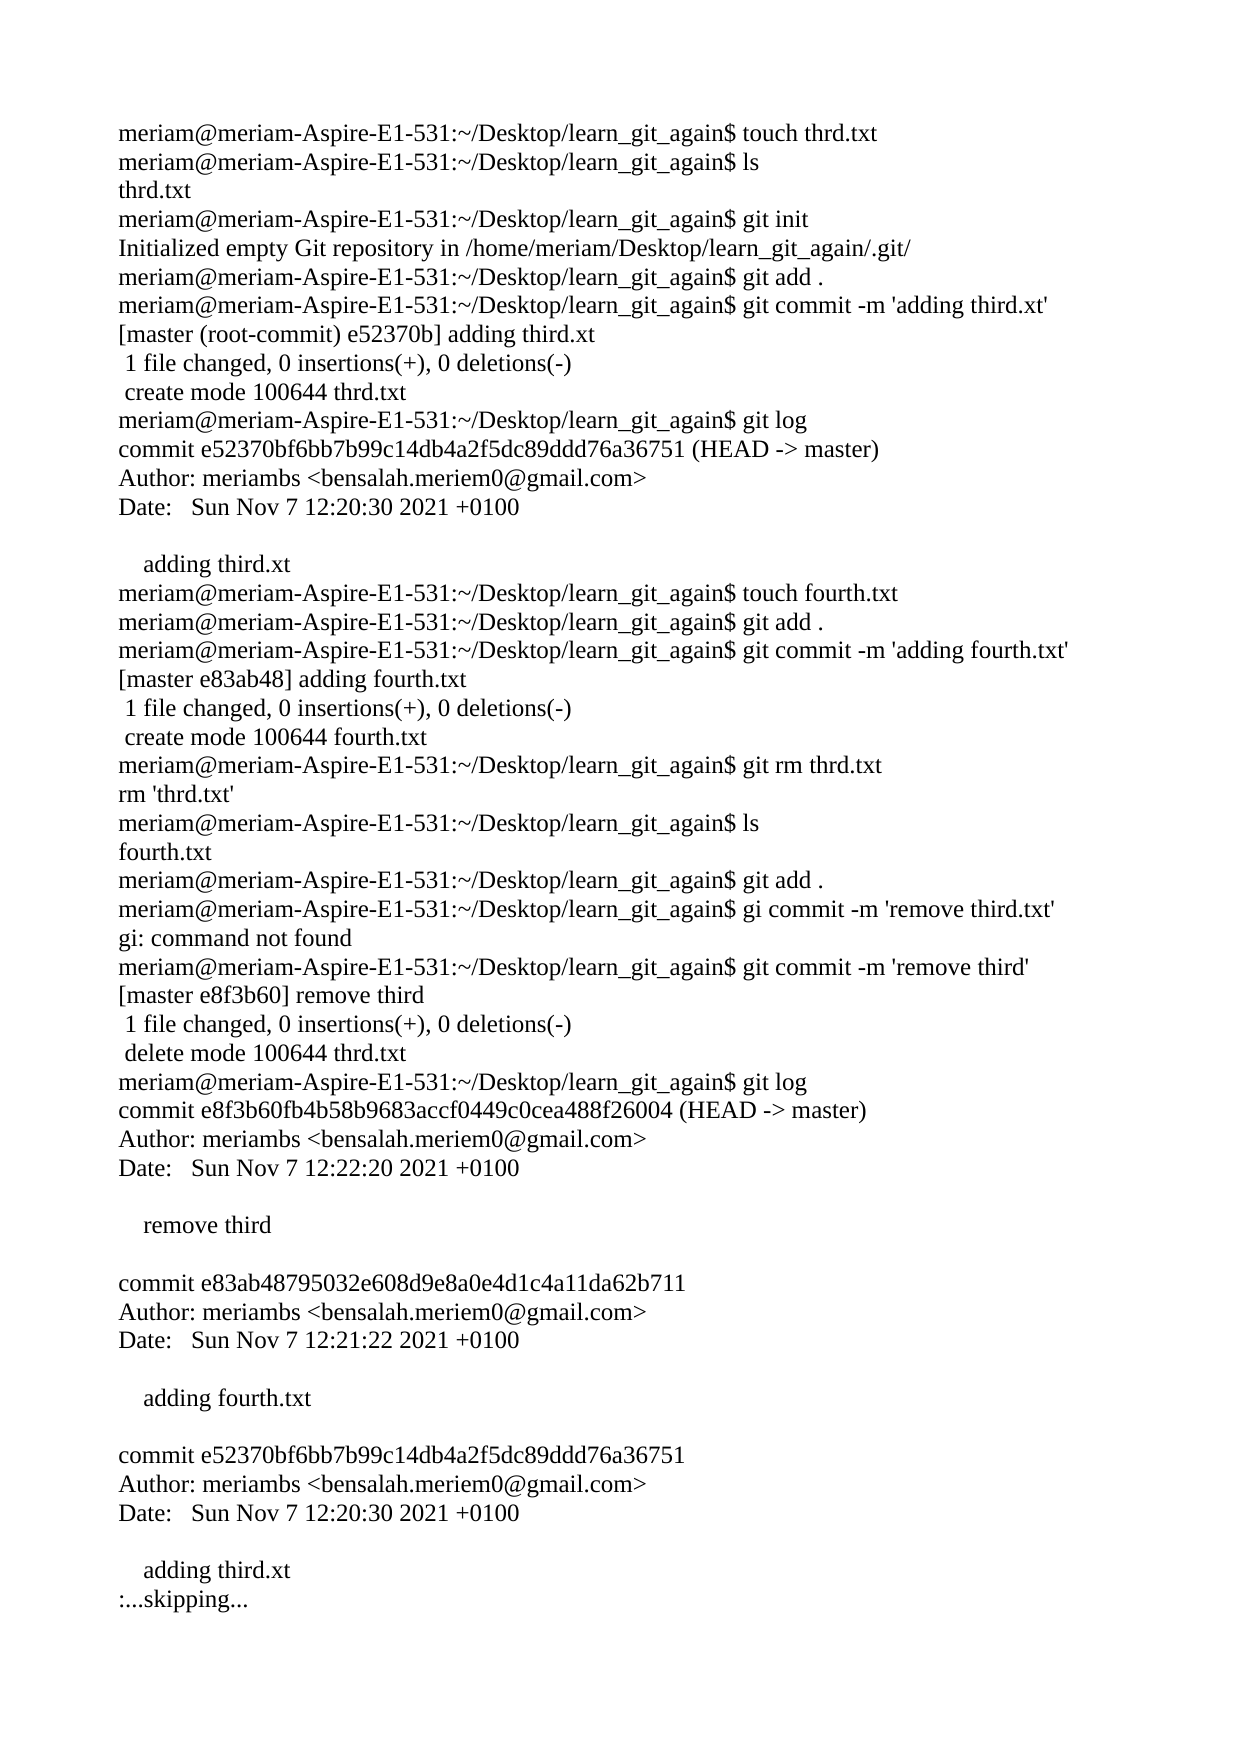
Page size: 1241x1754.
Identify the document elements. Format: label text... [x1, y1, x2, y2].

text gi: command not found [118, 923, 1122, 952]
text Date: Sun Nov 7 12:20:30 2021 +0100 [118, 492, 1122, 521]
text commit e8f3b60fb4b58b9683accf0449c0cea488f26004 (HEAD -> master) [118, 1096, 1122, 1124]
text adding third.xt [118, 549, 1122, 578]
text delete mode 100644 thrd.txt [118, 1038, 1122, 1067]
text Initialized empty Git repository in /home/meriam/Desktop/learn_git_again/.git/ [118, 233, 1122, 262]
text thrd.txt [118, 176, 1122, 204]
text meriam@meriam-Aspire-E1-531:~/Desktop/learn_git_again$ git log [118, 1067, 1122, 1096]
text Author: meriambs <bensalah.meriem0@gmail.com> [118, 1124, 1122, 1153]
text meriam@meriam-Aspire-E1-531:~/Desktop/learn_git_again$ git add . [118, 866, 1122, 894]
text [master e8f3b60] remove third [118, 981, 1122, 1009]
text adding fourth.txt [118, 1383, 1122, 1412]
text :...skipping... [118, 1584, 1122, 1613]
text commit e52370bf6bb7b99c14db4a2f5dc89ddd76a36751 [118, 1441, 1122, 1469]
text meriam@meriam-Aspire-E1-531:~/Desktop/learn_git_again$ git init [118, 204, 1122, 233]
text Author: meriambs <bensalah.meriem0@gmail.com> [118, 1297, 1122, 1326]
text commit e83ab48795032e608d9e8a0e4d1c4a11da62b711 [118, 1268, 1122, 1297]
text meriam@meriam-Aspire-E1-531:~/Desktop/learn_git_again$ touch fourth.txt [118, 578, 1122, 607]
text meriam@meriam-Aspire-E1-531:~/Desktop/learn_git_again$ git commit -m 'remove third' [118, 952, 1122, 981]
text meriam@meriam-Aspire-E1-531:~/Desktop/learn_git_again$ git add . [118, 607, 1122, 636]
text Date: Sun Nov 7 12:22:20 2021 +0100 [118, 1153, 1122, 1182]
text Date: Sun Nov 7 12:20:30 2021 +0100 [118, 1498, 1122, 1527]
text meriam@meriam-Aspire-E1-531:~/Desktop/learn_git_again$ touch thrd.txt [118, 118, 1122, 147]
text create mode 100644 thrd.txt [118, 377, 1122, 406]
text meriam@meriam-Aspire-E1-531:~/Desktop/learn_git_again$ git commit -m 'adding third.xt' [118, 291, 1122, 319]
text meriam@meriam-Aspire-E1-531:~/Desktop/learn_git_again$ git add . [118, 262, 1122, 291]
text Author: meriambs <bensalah.meriem0@gmail.com> [118, 463, 1122, 492]
text Author: meriambs <bensalah.meriem0@gmail.com> [118, 1469, 1122, 1498]
text adding third.xt [118, 1556, 1122, 1584]
text Date: Sun Nov 7 12:21:22 2021 +0100 [118, 1326, 1122, 1354]
text meriam@meriam-Aspire-E1-531:~/Desktop/learn_git_again$ git rm thrd.txt [118, 751, 1122, 779]
text 1 file changed, 0 insertions(+), 0 deletions(-) [118, 693, 1122, 722]
text meriam@meriam-Aspire-E1-531:~/Desktop/learn_git_again$ git commit -m 'adding fourth.txt' [118, 636, 1122, 664]
text commit e52370bf6bb7b99c14db4a2f5dc89ddd76a36751 (HEAD -> master) [118, 434, 1122, 463]
text fourth.txt [118, 837, 1122, 866]
text create mode 100644 fourth.txt [118, 722, 1122, 751]
text [master (root-commit) e52370b] adding third.xt [118, 319, 1122, 348]
text meriam@meriam-Aspire-E1-531:~/Desktop/learn_git_again$ gi commit -m 'remove third.txt' [118, 894, 1122, 923]
text remove third [118, 1211, 1122, 1239]
text meriam@meriam-Aspire-E1-531:~/Desktop/learn_git_again$ ls [118, 808, 1122, 837]
text 1 file changed, 0 insertions(+), 0 deletions(-) [118, 1009, 1122, 1038]
text [master e83ab48] adding fourth.txt [118, 664, 1122, 693]
text meriam@meriam-Aspire-E1-531:~/Desktop/learn_git_again$ git log [118, 406, 1122, 434]
text rm 'thrd.txt' [118, 779, 1122, 808]
text meriam@meriam-Aspire-E1-531:~/Desktop/learn_git_again$ ls [118, 147, 1122, 176]
text 1 file changed, 0 insertions(+), 0 deletions(-) [118, 348, 1122, 377]
